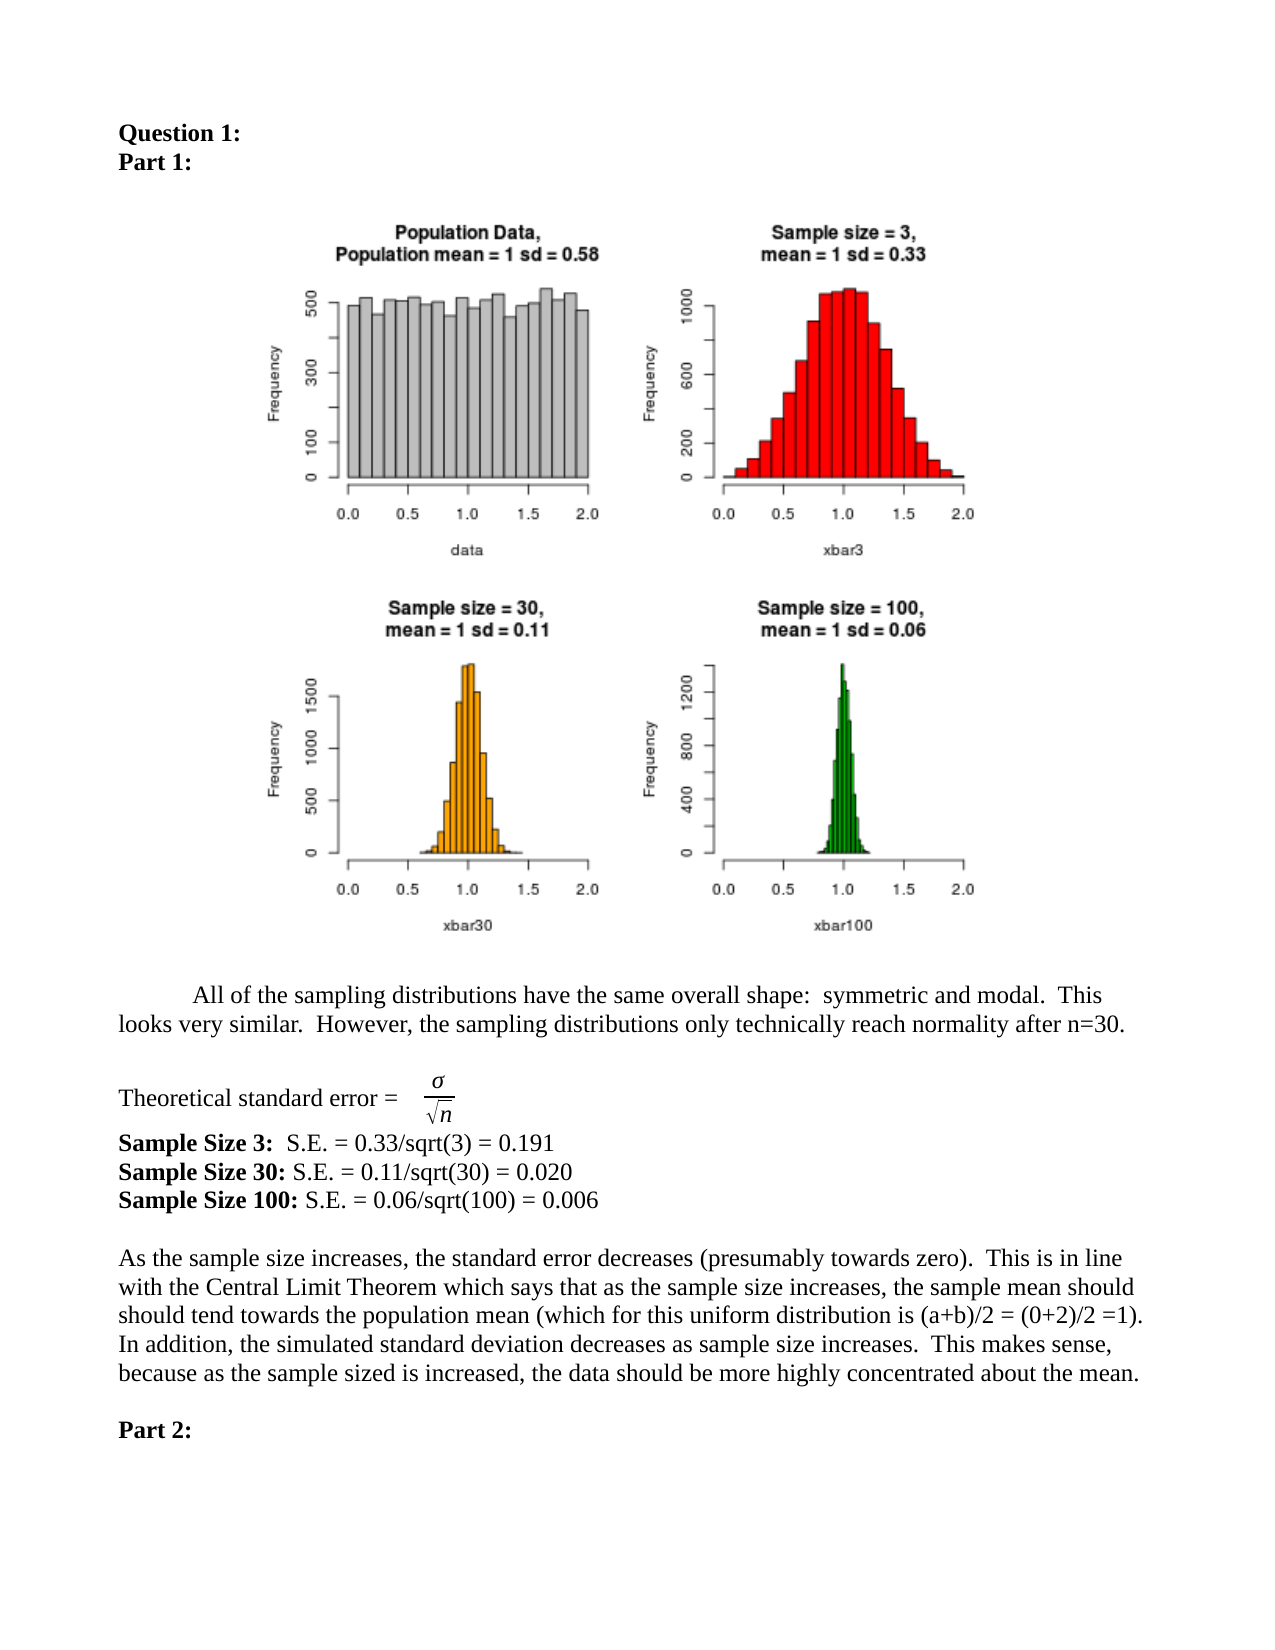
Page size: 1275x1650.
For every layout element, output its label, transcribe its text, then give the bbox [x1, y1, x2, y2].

text Sample Size 30: S.E. = 0.11/sqrt(30) = 0.020 [118, 1157, 1157, 1186]
text All of the sampling distributions have the same overall shape: symmetric and modal. This looks very similar. However, the sampling distributions only technically reach normality after n=30. [118, 981, 1157, 1038]
text As the sample size increases, the standard error decreases (presumably towards zero). This is in line with the Central Limit Theorem which says that as the sample size increases, the sample mean should should tend towards the population mean (which for this uniform distribution is (a+b)/2 = (0+2)/2 =1). In addition, the simulated standard deviation decreases as sample size increases. This makes sense, because as the sample sized is increased, the data should be more highly concentrated about the mean. [118, 1243, 1157, 1387]
text Part 1: [118, 147, 1157, 176]
picture [262, 206, 1013, 956]
text Sample Size 100: S.E. = 0.06/sqrt(100) = 0.006 [118, 1186, 1157, 1214]
text Question 1: [118, 118, 1157, 147]
text Sample Size 3: S.E. = 0.33/sqrt(3) = 0.191 [118, 1128, 1157, 1157]
text Part 2: [118, 1416, 1157, 1444]
text Theoretical standard error = [118, 1067, 1157, 1128]
